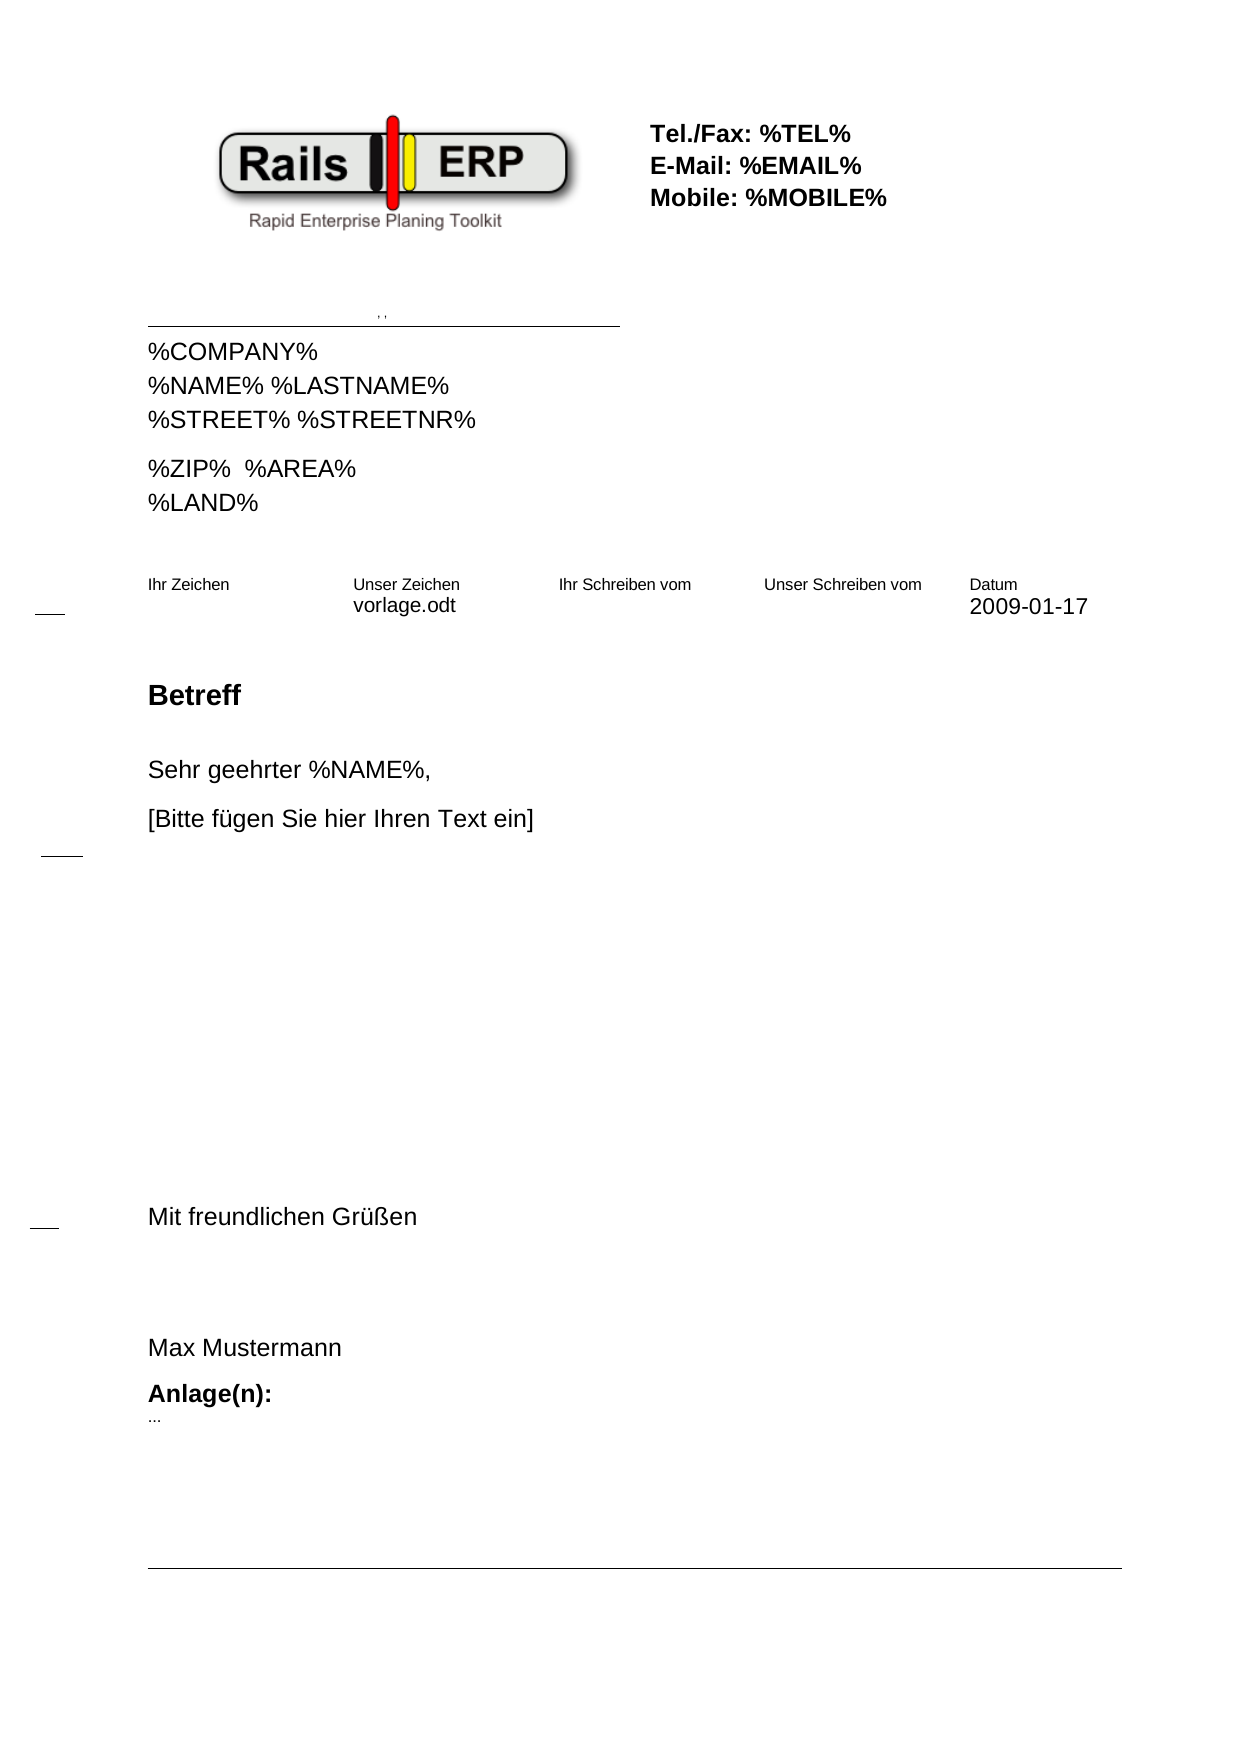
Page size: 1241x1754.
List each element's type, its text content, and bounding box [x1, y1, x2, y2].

text %STREET% %STREETNR% [148, 406, 620, 434]
text Mit freundlichen Grüßen [148, 1202, 1122, 1231]
text Sehr geehrter %NAME%, [148, 756, 1122, 784]
text Betreff [148, 679, 1122, 712]
text [Bitte fügen Sie hier Ihren Text ein] [148, 804, 1122, 833]
text ... [148, 1407, 1122, 1426]
text %ZIP% %AREA% [148, 455, 620, 483]
table_header Ihr Schreiben vom [559, 575, 764, 594]
table_cell [559, 594, 764, 620]
table_header Ihr Zeichen [148, 575, 353, 594]
text Tel./Fax: %TEL% [650, 120, 1122, 148]
picture [177, 85, 590, 246]
table_header Datum [969, 575, 1125, 594]
text E-Mail: %EMAIL% [650, 152, 1122, 180]
text Anlage(n): [148, 1379, 1122, 1407]
table_cell vorlage.odt [353, 594, 558, 620]
table_header Unser Schreiben vom [764, 575, 969, 594]
table_cell 2009-01-17 [969, 594, 1125, 620]
table_header Unser Zeichen [353, 575, 558, 594]
text %LAND% [148, 489, 620, 517]
table_cell [764, 594, 969, 620]
text %NAME% %LASTNAME% [148, 372, 620, 400]
text Mobile: %MOBILE% [650, 183, 1122, 212]
table_cell [148, 594, 353, 620]
text %COMPANY% [148, 338, 620, 366]
text , , [148, 300, 620, 326]
text Max Mustermann [148, 1334, 1122, 1362]
